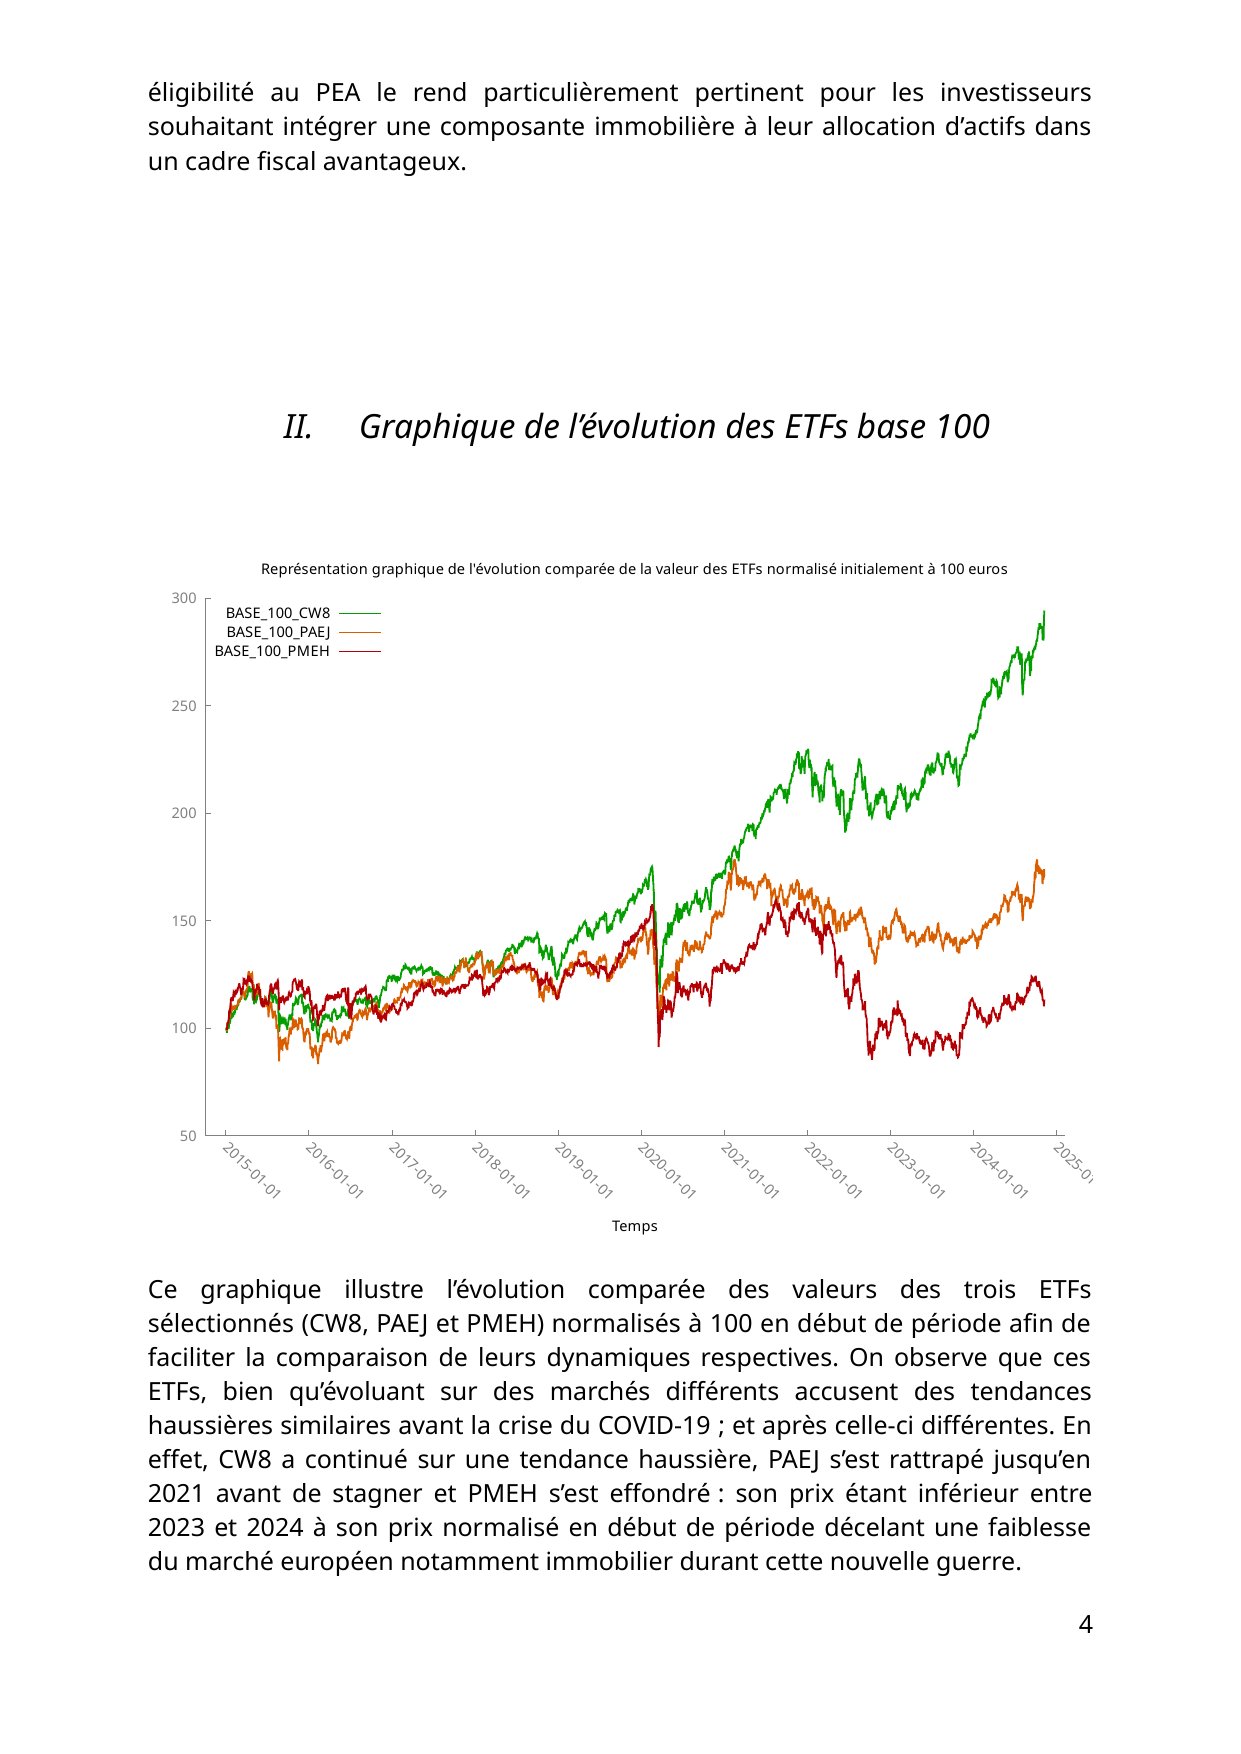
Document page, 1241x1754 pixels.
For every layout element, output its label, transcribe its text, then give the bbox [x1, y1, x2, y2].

text éligibilité au PEA le rend particulièrement pertinent pour les investisseurs souhaitant intégrer une composante immobilière à leur allocation d’actifs dans un cadre fiscal avantageux. [148, 75, 1093, 177]
list Graphique de l’évolution des ETFs base 100 [185, 403, 1093, 449]
text Ce graphique illustre l’évolution comparée des valeurs des trois ETFs sélectionnés (CW8, PAEJ et PMEH) normalisés à 100 en début de période afin de faciliter la comparaison de leurs dynamiques respectives. On observe que ces ETFs, bien qu’évoluant sur des marchés différents accusent des tendances haussières similaires avant la crise du COVID-19 ; et après celle-ci différentes. En effet, CW8 a continué sur une tendance haussière, PAEJ s’est rattrapé jusqu’en 2021 avant de stagner et PMEH s’est effondré : son prix étant inférieur entre 2023 et 2024 à son prix normalisé en début de période décelant une faiblesse du marché européen notamment immobilier durant cette nouvelle guerre. [148, 1271, 1093, 1578]
